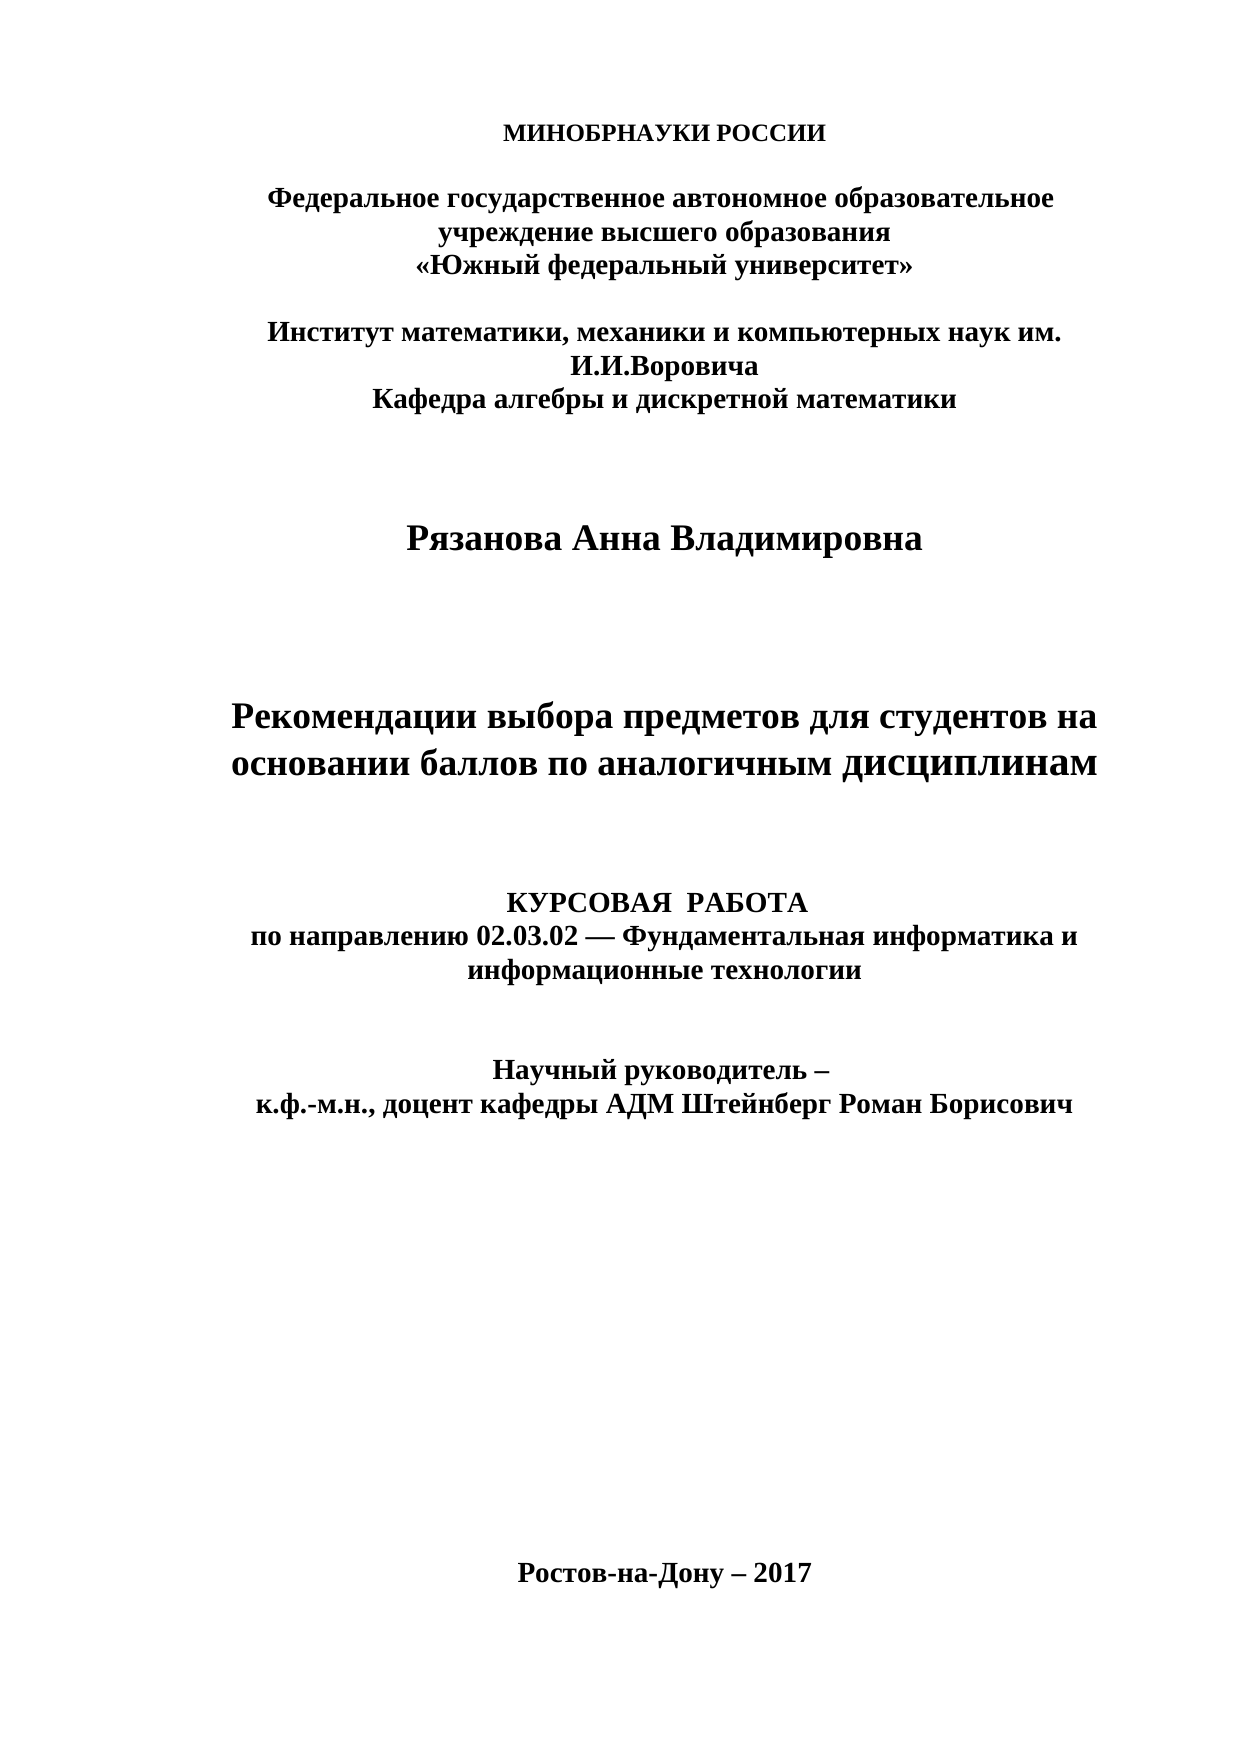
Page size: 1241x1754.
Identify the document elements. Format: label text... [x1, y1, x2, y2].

text Кафедра алгебры и дискретной математики [177, 382, 1152, 415]
text Рязанова Анна Владимировна [177, 516, 1152, 559]
text Научный руководитель – к.ф.-м.н., доцент кафедры АДМ Штейнберг Роман Борисович [177, 1052, 1152, 1119]
text КУРСОВАЯ РАБОТА по направлению 02.03.02 — Фундаментальная информатика и информационные технологии [177, 885, 1152, 985]
text Федеральное государственное автономное образовательное учреждение высшего образования [177, 180, 1152, 247]
text МИНОБРНАУКИ РОССИИ [177, 118, 1152, 147]
text «Южный федеральный университет» [177, 247, 1152, 281]
subtitle Ростов-на-Дону – 2017 [177, 1556, 1152, 1589]
text Институт математики, механики и компьютерных наук им. И.И.Воровича [177, 314, 1152, 382]
text Рекомендации выбора предметов для студентов на основании баллов по аналогичным дисциплинам [177, 693, 1152, 784]
